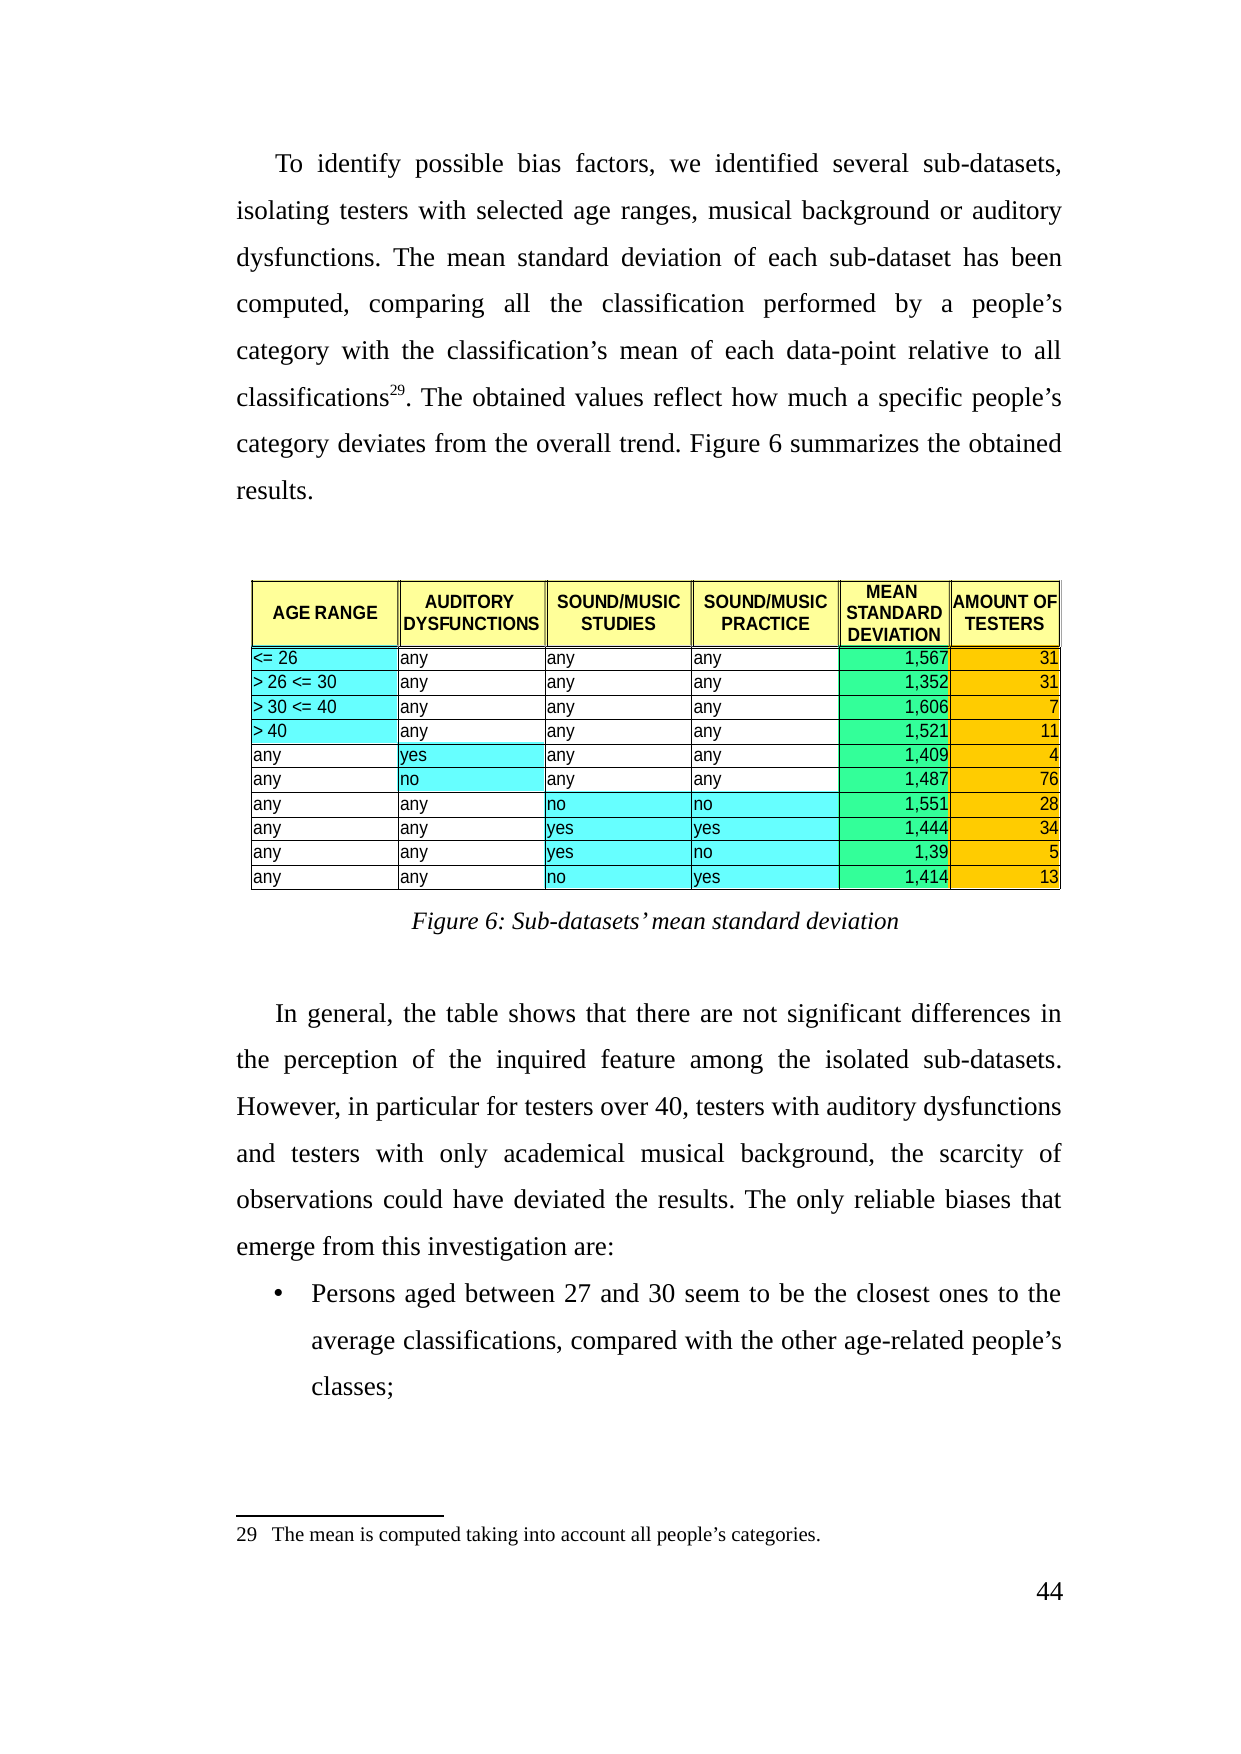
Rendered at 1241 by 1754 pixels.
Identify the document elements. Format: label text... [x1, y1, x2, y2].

text To identify possible bias factors, we identified several sub-datasets, isolating testers with selected age ranges, musical background or auditory dysfunctions. The mean standard deviation of each sub-dataset has been computed, comparing all the classification performed by a people’s category with the classification’s mean of each data-point relative to all classifications. The obtained values reflect how much a specific people’s category deviates from the overall trend. Figure 6 summarizes the obtained results. [236, 148, 1063, 505]
text In general, the table shows that there are not significant differences in the perception of the inquired feature among the isolated sub-datasets. However, in particular for testers over 40, testers with auditory dysfunctions and testers with only academical musical background, the scarcity of observations could have deviated the results. The only reliable biases that emerge from this investigation are: [236, 997, 1063, 1261]
text Figure 6: Sub-datasets’ mean standard deviation [251, 581, 1062, 935]
text The mean is computed taking into account all people’s categories. [236, 1522, 1063, 1546]
list Persons aged between 27 and 30 seem to be the closest ones to the average classifications, compared with the other age-related people’s classes; [274, 1277, 1063, 1402]
